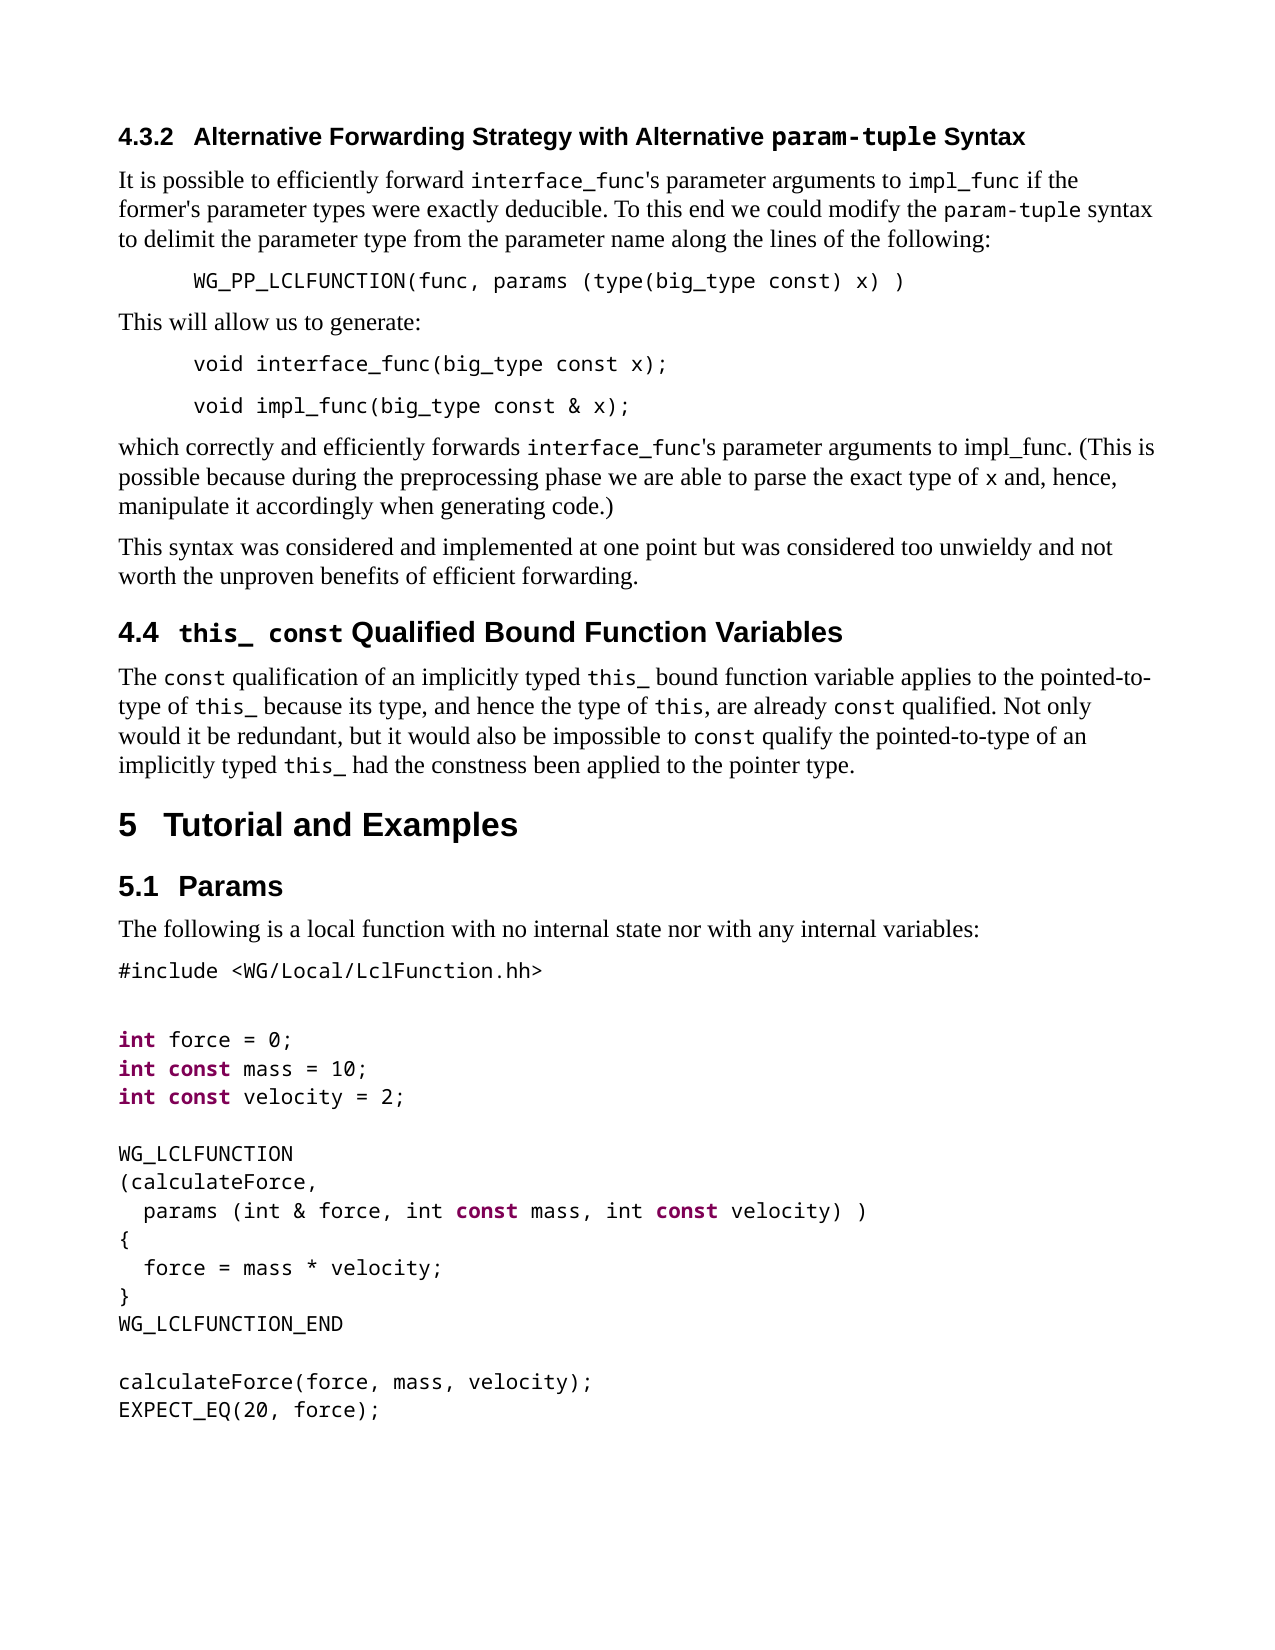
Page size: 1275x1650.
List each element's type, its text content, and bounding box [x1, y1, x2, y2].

text force = mass * velocity; [118, 1253, 1157, 1281]
subtitle Tutorial and Examples [118, 805, 1157, 843]
text It is possible to efficiently forward interface_func's parameter arguments to impl_func if the former's parameter types were exactly deducible. To this end we could modify the param-tuple syntax to delimit the parameter type from the parameter name along the lines of the following: [118, 165, 1157, 252]
text which correctly and efficiently forwards interface_func's parameter arguments to impl_func. (This is possible because during the preprocessing phase we are able to parse the exact type of x and, hence, manipulate it accordingly when generating code.) [118, 432, 1157, 520]
subtitle this_ const Qualified Bound Function Variables [118, 615, 1157, 649]
text The const qualification of an implicitly typed this_ bound function variable applies to the pointed-to-type of this_ because its type, and hence the type of this, are already const qualified. Not only would it be redundant, but it would also be impossible to const qualify the pointed-to-type of an implicitly typed this_ had the constness been applied to the pointer type. [118, 662, 1157, 780]
text #include <WG/Local/LclFunction.hh> [118, 956, 1157, 984]
text int const mass = 10; [118, 1054, 1157, 1082]
text This syntax was considered and implemented at one point but was considered too unwieldy and not worth the unproven benefits of efficient forwarding. [118, 532, 1157, 590]
text params (int & force, int const mass, int const velocity) ) [118, 1196, 1157, 1224]
text The following is a local function with no internal state nor with any internal variables: [118, 914, 1157, 943]
text WG_LCLFUNCTION [118, 1139, 1157, 1167]
text calculateForce(force, mass, velocity); [118, 1367, 1157, 1395]
text This will allow us to generate: [118, 307, 1157, 336]
subtitle Alternative Forwarding Strategy with Alternative param-tuple Syntax [118, 118, 1157, 152]
text { [118, 1224, 1157, 1253]
text } [118, 1281, 1157, 1309]
text void interface_func(big_type const x); [118, 348, 1157, 378]
text EXPECT_EQ(20, force); [118, 1395, 1157, 1424]
text int const velocity = 2; [118, 1082, 1157, 1111]
text void impl_func(big_type const & x); [118, 390, 1157, 419]
text (calculateForce, [118, 1167, 1157, 1196]
subtitle Params [118, 868, 1157, 902]
text WG_LCLFUNCTION_END [118, 1309, 1157, 1338]
text int force = 0; [118, 1025, 1157, 1054]
text WG_PP_LCLFUNCTION(func, params (type(big_type const) x) ) [118, 265, 1157, 294]
